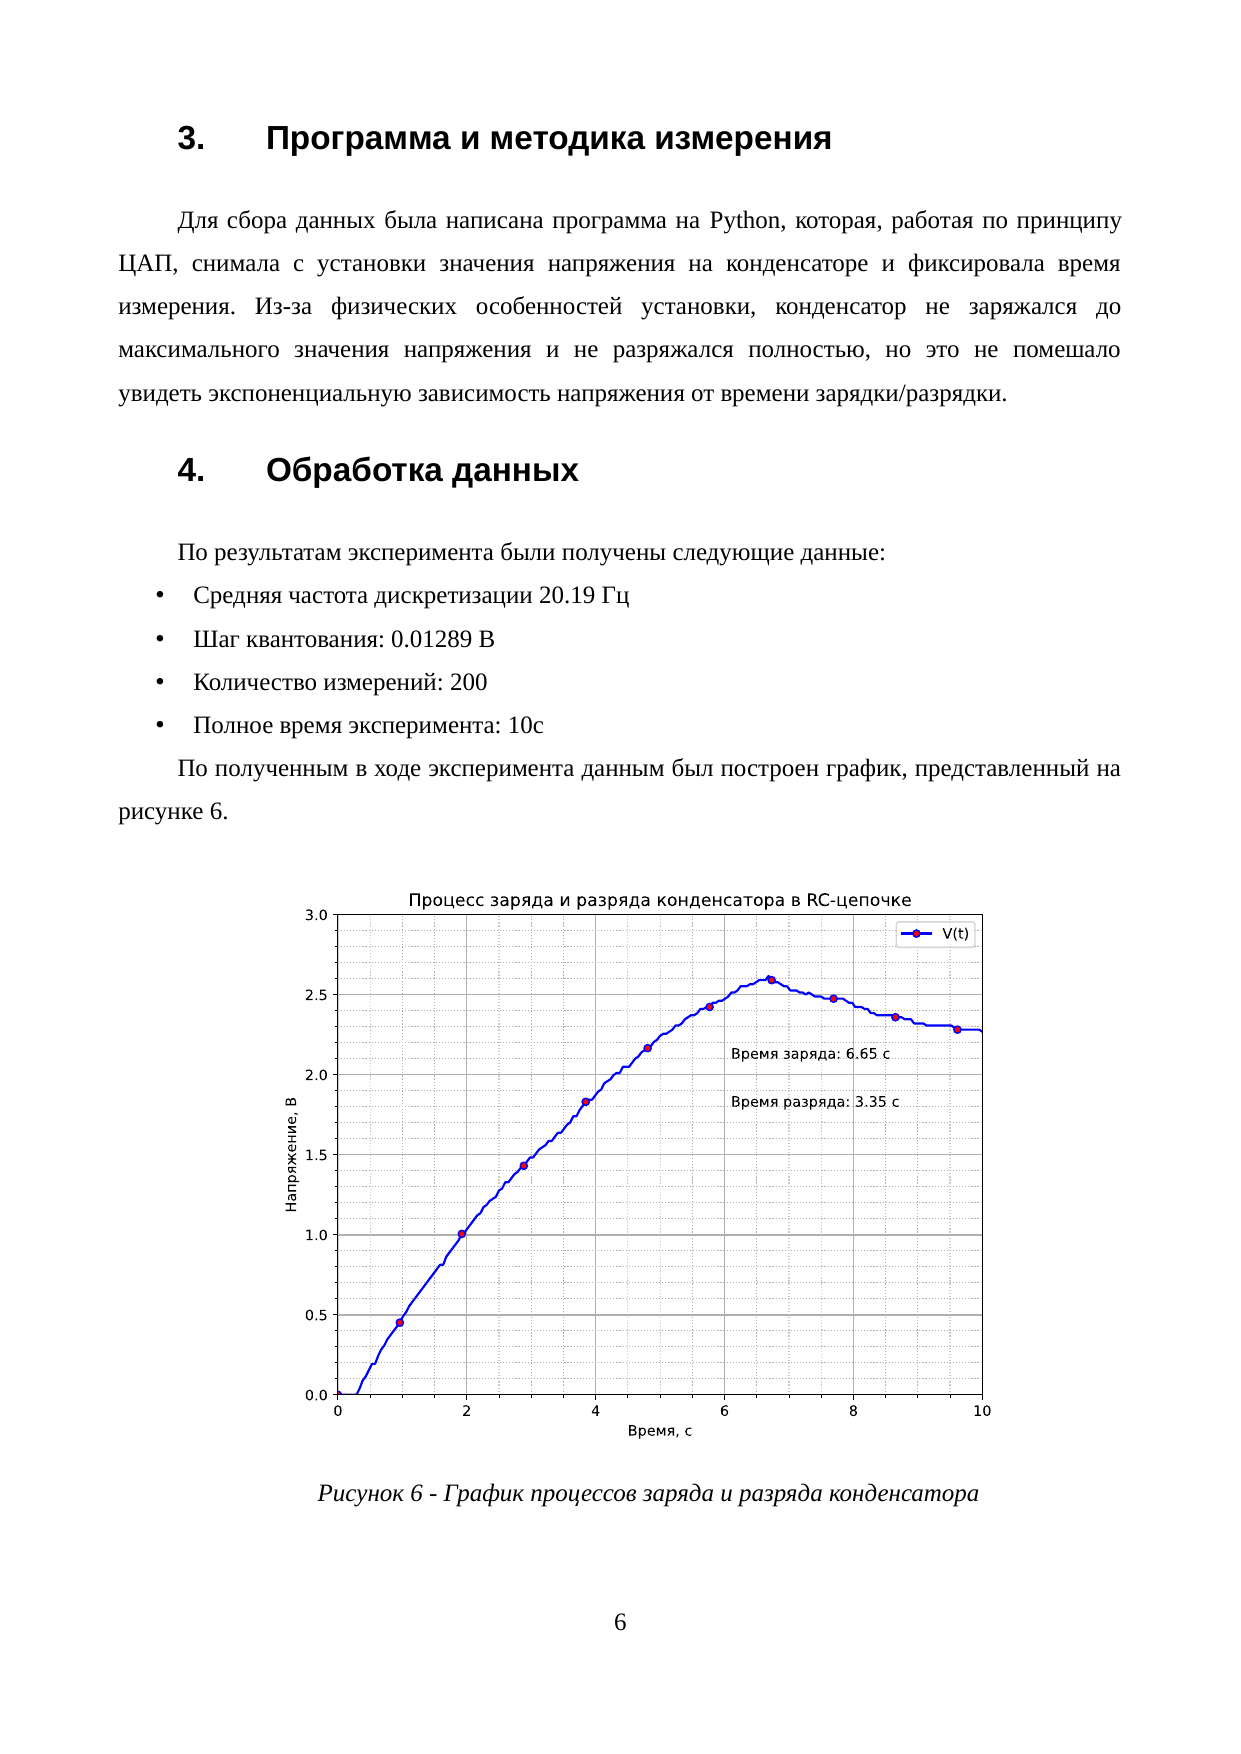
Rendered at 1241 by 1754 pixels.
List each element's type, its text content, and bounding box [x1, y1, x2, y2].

list Средняя частота дискретизации 20.19 Гц [156, 581, 1122, 609]
text Для сбора данных была написана программа на Python, которая, работая по принципу ЦАП, снимала с установки значения напряжения на конденсаторе и фиксировала время измерения. Из-за физических особенностей установки, конденсатор не заряжался до максимального значения напряжения и не разряжался полностью, но это не помешало увидеть экспоненциальную зависимость напряжения от времени зарядки/разрядки. [118, 205, 1122, 406]
text По полученным в ходе эксперимента данным был построен график, представленный на рисунке 6. [118, 753, 1122, 825]
text По результатам эксперимента были получены следующие данные: [118, 537, 1122, 566]
subtitle Обработка данных [118, 450, 1122, 489]
list Шаг квантования: 0.01289 В [156, 624, 1122, 652]
list Количество измерений: 200 [156, 667, 1122, 696]
text Рисунок 6 - График процессов заряда и разряда конденсатора [118, 1478, 1122, 1507]
list Полное время эксперимента: 10с [156, 710, 1122, 739]
subtitle Программа и методика измерения [118, 118, 1122, 157]
